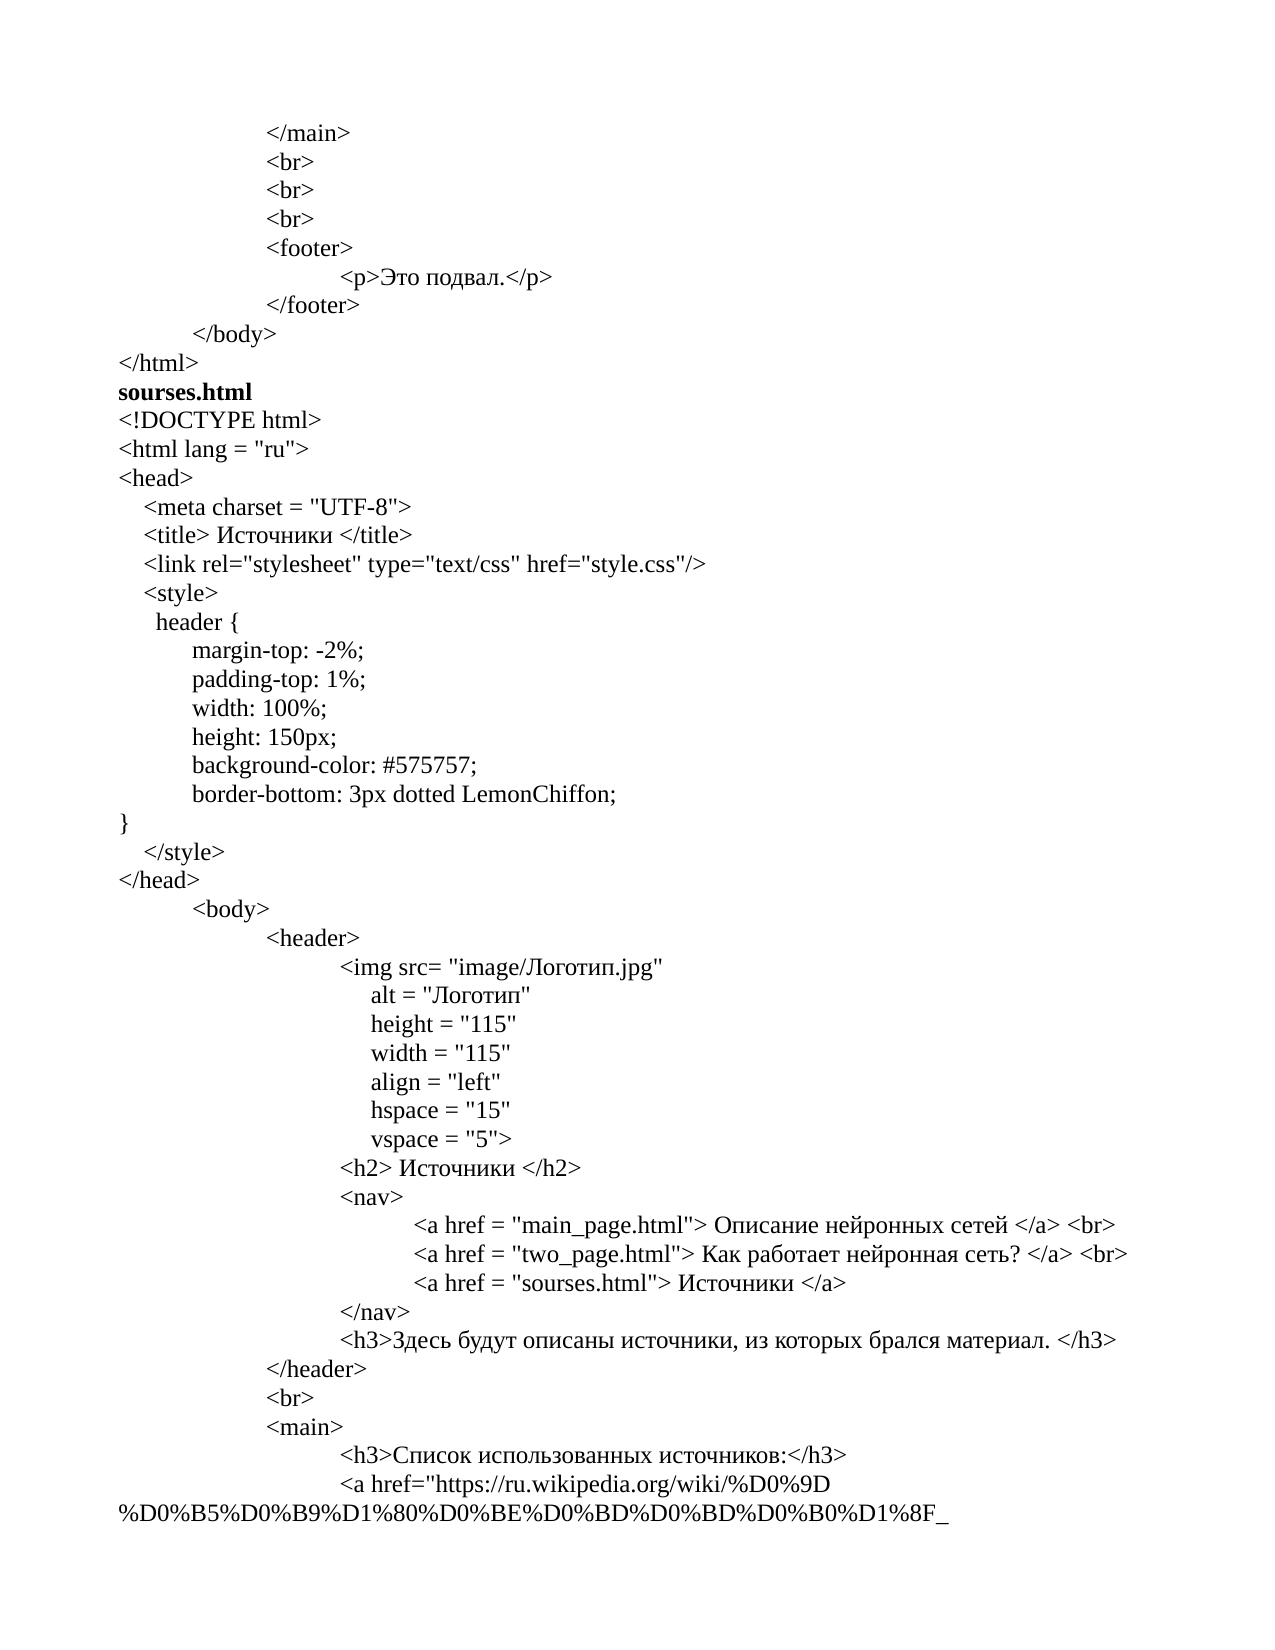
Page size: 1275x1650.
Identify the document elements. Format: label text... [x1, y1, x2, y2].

text <nav> [118, 1182, 1157, 1211]
text sourses.html [118, 377, 1157, 406]
text <a href = "main_page.html"> Описание нейронных сетей </a> <br> [118, 1211, 1157, 1239]
text <!DOCTYPE html> [118, 406, 1157, 434]
text alt = "Логотип" [118, 981, 1157, 1009]
text <br> [118, 176, 1157, 204]
text <br> [118, 1383, 1157, 1412]
text <br> [118, 147, 1157, 176]
text height: 150px; [118, 722, 1157, 751]
text </footer> [118, 291, 1157, 319]
text <html lang = "ru"> [118, 434, 1157, 463]
text </body> [118, 319, 1157, 348]
text </html> [118, 348, 1157, 377]
text width = "115" [118, 1038, 1157, 1067]
text <link rel="stylesheet" type="text/css" href="style.css"/> [118, 549, 1157, 578]
text <body> [118, 894, 1157, 923]
text <img src= "image/Логотип.jpg" [118, 952, 1157, 981]
text <title> Источники </title> [118, 521, 1157, 549]
text <footer> [118, 233, 1157, 262]
text </header> [118, 1354, 1157, 1383]
text header { [118, 607, 1157, 636]
text <p>Это подвал.</p> [118, 262, 1157, 291]
text </head> [118, 866, 1157, 894]
text margin-top: -2%; [118, 636, 1157, 664]
text <main> [118, 1412, 1157, 1441]
text <br> [118, 204, 1157, 233]
text hspace = "15" [118, 1096, 1157, 1124]
text <h3>Здесь будут описаны источники, из которых брался материал. </h3> [118, 1326, 1157, 1354]
text height = "115" [118, 1009, 1157, 1038]
text <head> [118, 463, 1157, 492]
text </style> [118, 837, 1157, 866]
text <h3>Список использованных источников:</h3> [118, 1441, 1157, 1469]
text <style> [118, 578, 1157, 607]
text </nav> [118, 1297, 1157, 1326]
text padding-top: 1%; [118, 664, 1157, 693]
text <h2> Источники </h2> [118, 1153, 1157, 1182]
text <a href = "sourses.html"> Источники </a> [118, 1268, 1157, 1297]
text </main> [118, 118, 1157, 147]
text } [118, 808, 1157, 837]
text background-color: #575757; [118, 751, 1157, 779]
text width: 100%; [118, 693, 1157, 722]
text <meta charset = "UTF-8"> [118, 492, 1157, 521]
text <a href = "two_page.html"> Как работает нейронная сеть? </a> <br> [118, 1239, 1157, 1268]
text align = "left" [118, 1067, 1157, 1096]
text vspace = "5"> [118, 1124, 1157, 1153]
text <header> [118, 923, 1157, 952]
text <a href="https://ru.wikipedia.org/wiki/%D0%9D%D0%B5%D0%B9%D1%80%D0%BE%D0%BD%D0%BD%D0%B0%D1%8F_ [118, 1469, 1157, 1527]
text border-bottom: 3px dotted LemonChiffon; [118, 779, 1157, 808]
